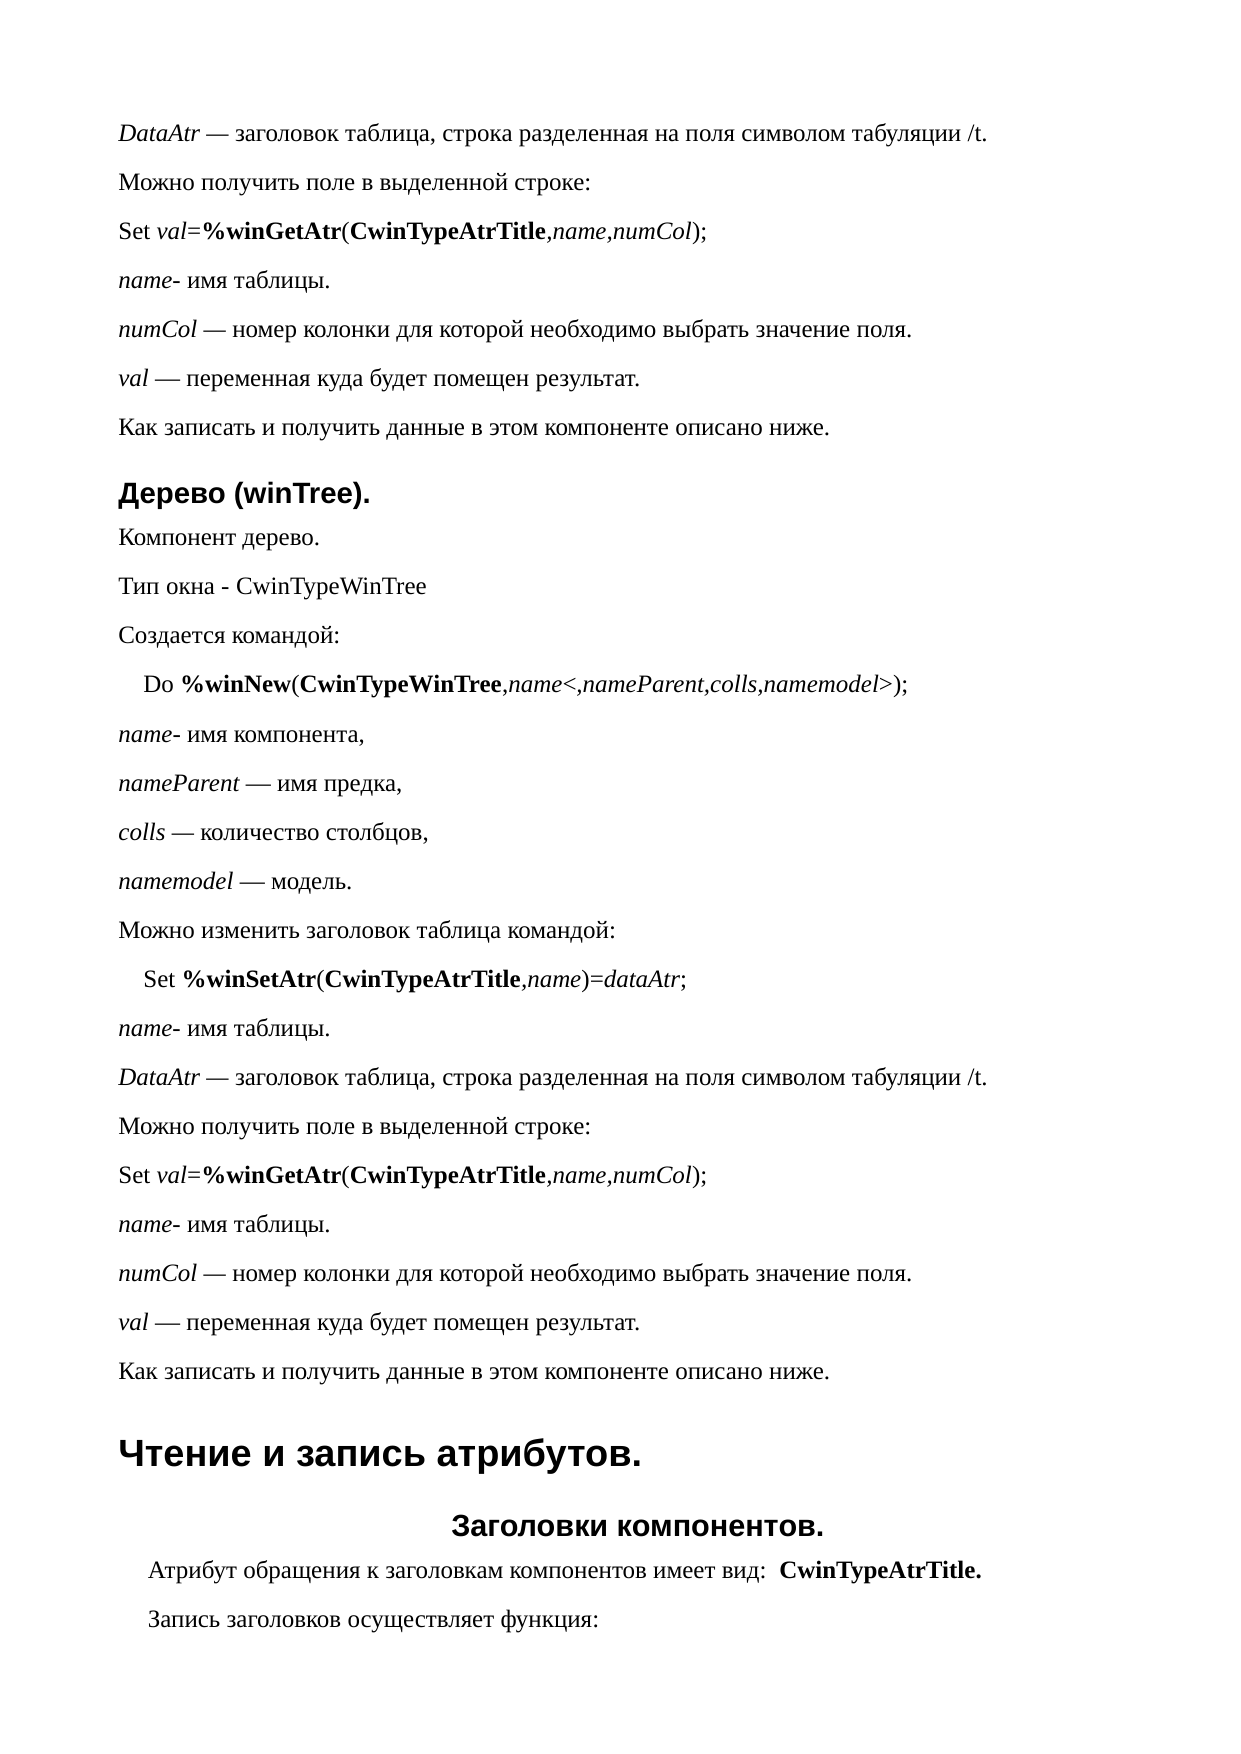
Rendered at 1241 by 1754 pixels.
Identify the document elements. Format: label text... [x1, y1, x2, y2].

text Как записать и получить данные в этом компоненте описано ниже. [118, 1356, 1122, 1385]
text DataAtr — заголовок таблица, строка разделенная на поля символом табуляции /t. [118, 1062, 1122, 1091]
subtitle Дерево (winTree). [118, 476, 1122, 510]
text Создается командой: [118, 621, 1122, 649]
text colls — количество столбцов, [118, 817, 1122, 846]
text Set %winSetAtr(CwinTypeAtrTitle,name)=dataAtr; [118, 964, 1122, 993]
text Do %winNew(CwinTypeWinTree,name<,nameParent,colls,namemodel>); [118, 669, 1122, 698]
text Можно изменить заголовок таблица командой: [118, 915, 1122, 944]
text nameParent — имя предка, [118, 768, 1122, 796]
text name- имя компонента, [118, 719, 1122, 747]
text Компонент дерево. [118, 522, 1122, 551]
text name- имя таблицы. [118, 265, 1122, 294]
subtitle Заголовки компонентов. [153, 1507, 1122, 1543]
text namemodel — модель. [118, 866, 1122, 894]
text name- имя таблицы. [118, 1209, 1122, 1238]
text Можно получить поле в выделенной строке: [118, 1111, 1122, 1140]
text numCol — номер колонки для которой необходимо выбрать значение поля. [118, 314, 1122, 343]
text Тип окна - CwinTypeWinTree [118, 571, 1122, 600]
text DataAtr — заголовок таблица, строка разделенная на поля символом табуляции /t. [118, 118, 1122, 147]
text Можно получить поле в выделенной строке: [118, 167, 1122, 196]
text name- имя таблицы. [118, 1013, 1122, 1042]
text val — переменная куда будет помещен результат. [118, 1307, 1122, 1336]
text Атрибут обращения к заголовкам компонентов имеет вид: CwinTypeAtrTitle. [148, 1555, 1122, 1584]
text numCol — номер колонки для которой необходимо выбрать значение поля. [118, 1258, 1122, 1287]
text Set val=%winGetAtr(CwinTypeAtrTitle,name,numCol); [118, 216, 1122, 245]
text Set val=%winGetAtr(CwinTypeAtrTitle,name,numCol); [118, 1160, 1122, 1189]
subtitle Чтение и запись атрибутов. [118, 1431, 1122, 1474]
text Запись заголовков осуществляет функция: [148, 1604, 1122, 1633]
text Как записать и получить данные в этом компоненте описано ниже. [118, 412, 1122, 441]
text val — переменная куда будет помещен результат. [118, 363, 1122, 392]
